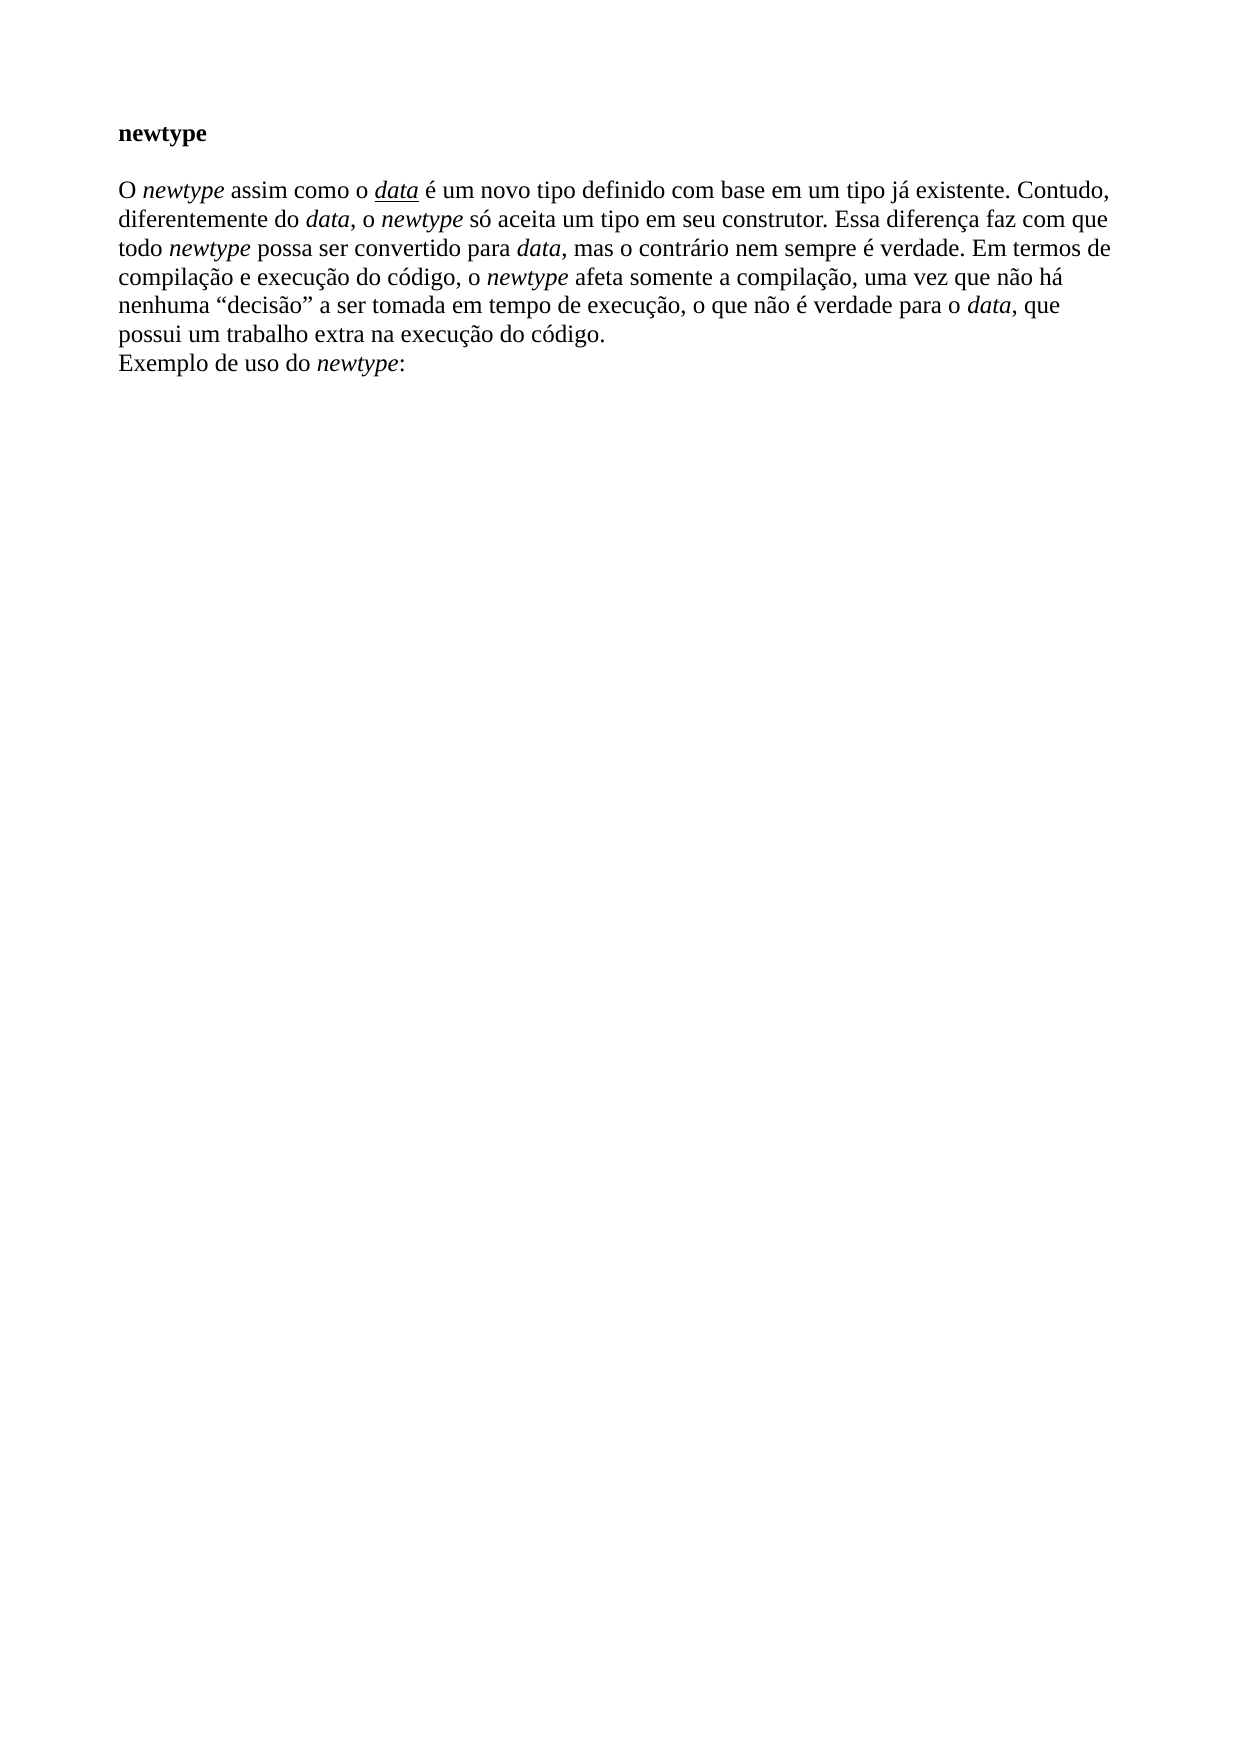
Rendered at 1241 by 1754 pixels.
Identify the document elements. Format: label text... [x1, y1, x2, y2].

text newtype [118, 118, 1122, 147]
text Exemplo de uso do newtype: [118, 348, 1122, 377]
text O newtype assim como o data é um novo tipo definido com base em um tipo já existente. Contudo, diferentemente do data, o newtype só aceita um tipo em seu construtor. Essa diferença faz com que todo newtype possa ser convertido para data, mas o contrário nem sempre é verdade. Em termos de compilação e execução do código, o newtype afeta somente a compilação, uma vez que não há nenhuma “decisão” a ser tomada em tempo de execução, o que não é verdade para o data, que possui um trabalho extra na execução do código. [118, 176, 1122, 348]
